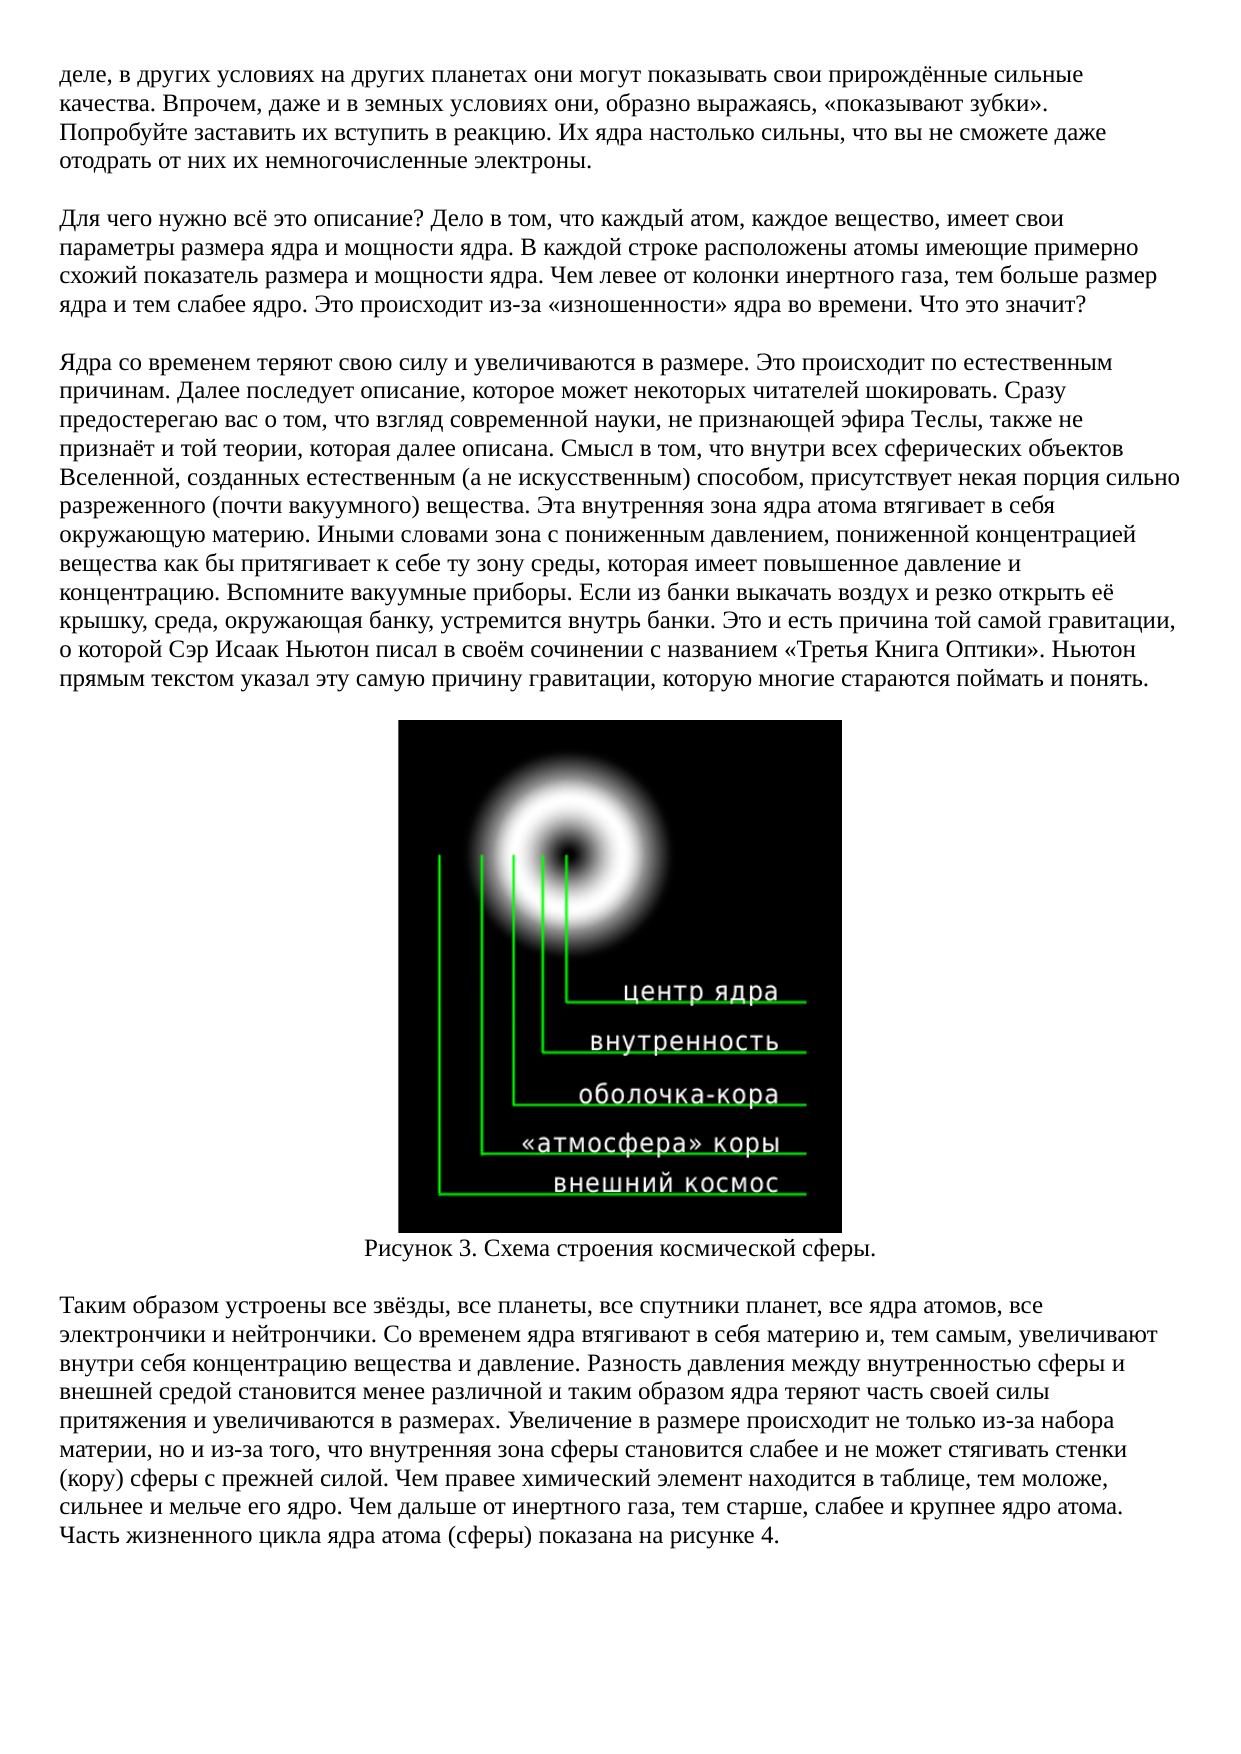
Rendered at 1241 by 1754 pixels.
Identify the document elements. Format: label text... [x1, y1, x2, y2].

picture [398, 720, 842, 1233]
text Для чего нужно всё это описание? Дело в том, что каждый атом, каждое вещество, имеет свои параметры размера ядра и мощности ядра. В каждой строке расположены атомы имеющие примерно схожий показатель размера и мощности ядра. Чем левее от колонки инертного газа, тем больше размер ядра и тем слабее ядро. Это происходит из-за «изношенности» ядра во времени. Что это значит? [59, 203, 1181, 318]
text деле, в других условиях на других планетах они могут показывать свои прирождённые сильные качества. Впрочем, даже и в земных условиях они, образно выражаясь, «показывают зубки». Попробуйте заставить их вступить в реакцию. Их ядра настолько сильны, что вы не сможете даже отодрать от них их немногочисленные электроны. [59, 59, 1181, 174]
text Рисунок 3. Схема строения космической сферы. [59, 1233, 1181, 1261]
text Таким образом устроены все звёзды, все планеты, все спутники планет, все ядра атомов, все электрончики и нейтрончики. Со временем ядра втягивают в себя материю и, тем самым, увеличивают внутри себя концентрацию вещества и давление. Разность давления между внутренностью сферы и внешней средой становится менее различной и таким образом ядра теряют часть своей силы притяжения и увеличиваются в размерах. Увеличение в размере происходит не только из-за набора материи, но и из-за того, что внутренняя зона сферы становится слабее и не может стягивать стенки (кору) сферы с прежней силой. Чем правее химический элемент находится в таблице, тем моложе, сильнее и мельче его ядро. Чем дальше от инертного газа, тем старше, слабее и крупнее ядро атома. Часть жизненного цикла ядра атома (сферы) показана на рисунке 4. [59, 1290, 1181, 1549]
text Ядра со временем теряют свою силу и увеличиваются в размере. Это происходит по естественным причинам. Далее последует описание, которое может некоторых читателей шокировать. Сразу предостерегаю вас о том, что взгляд современной науки, не признающей эфира Теслы, также не признаёт и той теории, которая далее описана. Смысл в том, что внутри всех сферических объектов Вселенной, созданных естественным (а не искусственным) способом, присутствует некая порция сильно разреженного (почти вакуумного) вещества. Эта внутренняя зона ядра атома втягивает в себя окружающую материю. Иными словами зона с пониженным давлением, пониженной концентрацией вещества как бы притягивает к себе ту зону среды, которая имеет повышенное давление и концентрацию. Вспомните вакуумные приборы. Если из банки выкачать воздух и резко открыть её крышку, среда, окружающая банку, устремится внутрь банки. Это и есть причина той самой гравитации, о которой Сэр Исаак Ньютон писал в своём сочинении с названием «Третья Книга Оптики». Ньютон прямым текстом указал эту самую причину гравитации, которую многие стараются поймать и понять. [59, 347, 1181, 692]
